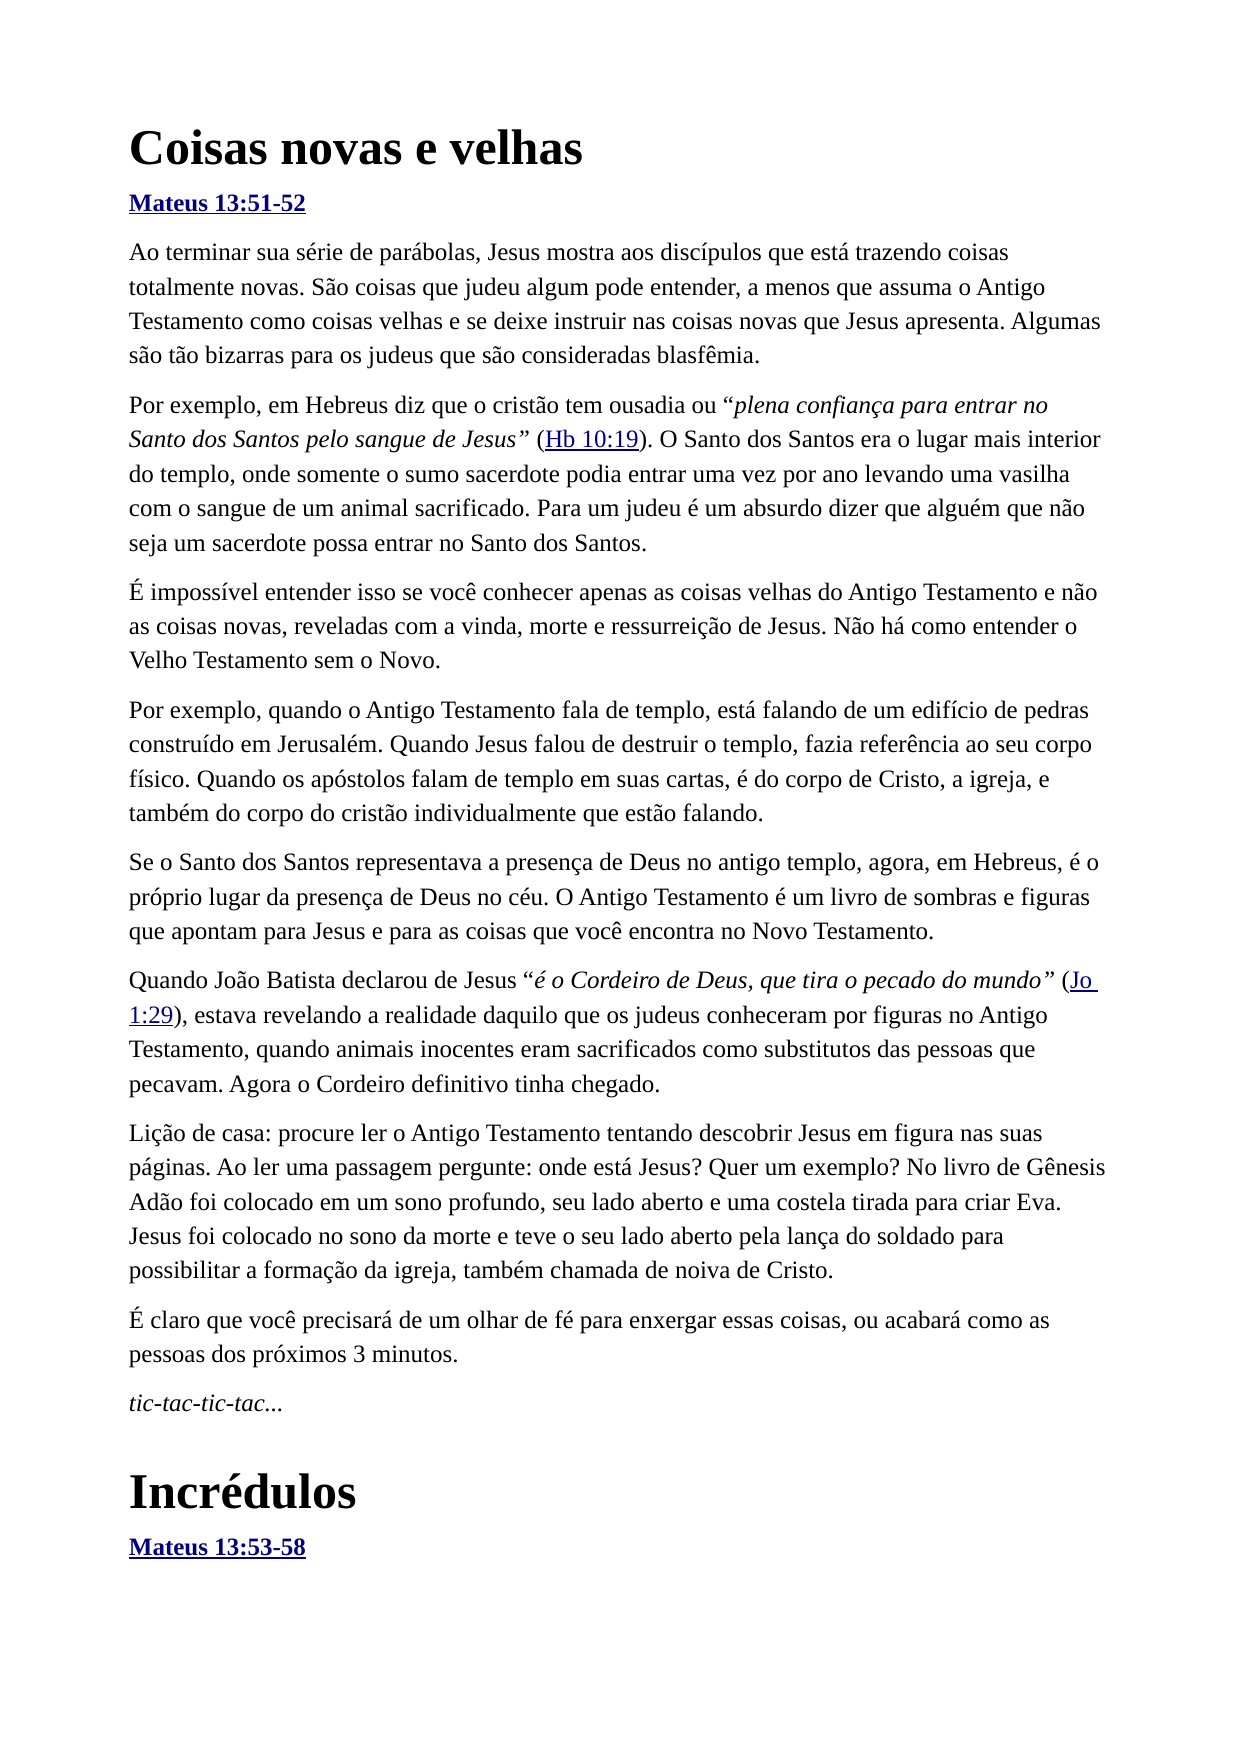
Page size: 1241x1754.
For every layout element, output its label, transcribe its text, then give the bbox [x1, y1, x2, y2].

text Ao terminar sua série de parábolas, Jesus mostra aos discípulos que está trazendo coisas totalmente novas. São coisas que judeu algum pode entender, a menos que assuma o Antigo Testamento como coisas velhas e se deixe instruir nas coisas novas que Jesus apresenta. Algumas são tão bizarras para os judeus que são consideradas blasfêmia. [129, 237, 1111, 369]
text Se o Santo dos Santos representava a presença de Deus no antigo templo, agora, em Hebreus, é o próprio lugar da presença de Deus no céu. O Antigo Testamento é um livro de sombras e figuras que apontam para Jesus e para as coisas que você encontra no Novo Testamento. [129, 847, 1111, 945]
subtitle Incrédulos [129, 1462, 1111, 1520]
text Mateus 13:51-52 [129, 188, 1111, 217]
text Lição de casa: procure ler o Antigo Testamento tentando descobrir Jesus em figura nas suas páginas. Ao ler uma passagem pergunte: onde está Jesus? Quer um exemplo? No livro de Gênesis Adão foi colocado em um sono profundo, seu lado aberto e uma costela tirada para criar Eva. Jesus foi colocado no sono da morte e teve o seu lado aberto pela lança do soldado para possibilitar a formação da igreja, também chamada de noiva de Cristo. [129, 1118, 1111, 1284]
text Quando João Batista declarou de Jesus “é o Cordeiro de Deus, que tira o pecado do mundo” (Jo 1:29), estava revelando a realidade daquilo que os judeus conheceram por figuras no Antigo Testamento, quando animais inocentes eram sacrificados como substitutos das pessoas que pecavam. Agora o Cordeiro definitivo tinha chegado. [129, 965, 1111, 1097]
text É impossível entender isso se você conhecer apenas as coisas velhas do Antigo Testamento e não as coisas novas, reveladas com a vinda, morte e ressurreição de Jesus. Não há como entender o Velho Testamento sem o Novo. [129, 577, 1111, 674]
text Mateus 13:53-58 [129, 1532, 1111, 1561]
text É claro que você precisará de um olhar de fé para enxergar essas coisas, ou acabará como as pessoas dos próximos 3 minutos. [129, 1305, 1111, 1368]
text Por exemplo, quando o Antigo Testamento fala de templo, está falando de um edifício de pedras construído em Jerusalém. Quando Jesus falou de destruir o templo, fazia referência ao seu corpo físico. Quando os apóstolos falam de templo em suas cartas, é do corpo de Cristo, a igreja, e também do corpo do cristão individualmente que estão falando. [129, 695, 1111, 827]
text tic-tac-tic-tac... [129, 1388, 1111, 1417]
subtitle Coisas novas e velhas [129, 118, 1111, 176]
text Por exemplo, em Hebreus diz que o cristão tem ousadia ou “plena confiança para entrar no Santo dos Santos pelo sangue de Jesus” (Hb 10:19). O Santo dos Santos era o lugar mais interior do templo, onde somente o sumo sacerdote podia entrar uma vez por ano levando uma vasilha com o sangue de um animal sacrificado. Para um judeu é um absurdo dizer que alguém que não seja um sacerdote possa entrar no Santo dos Santos. [129, 390, 1111, 556]
